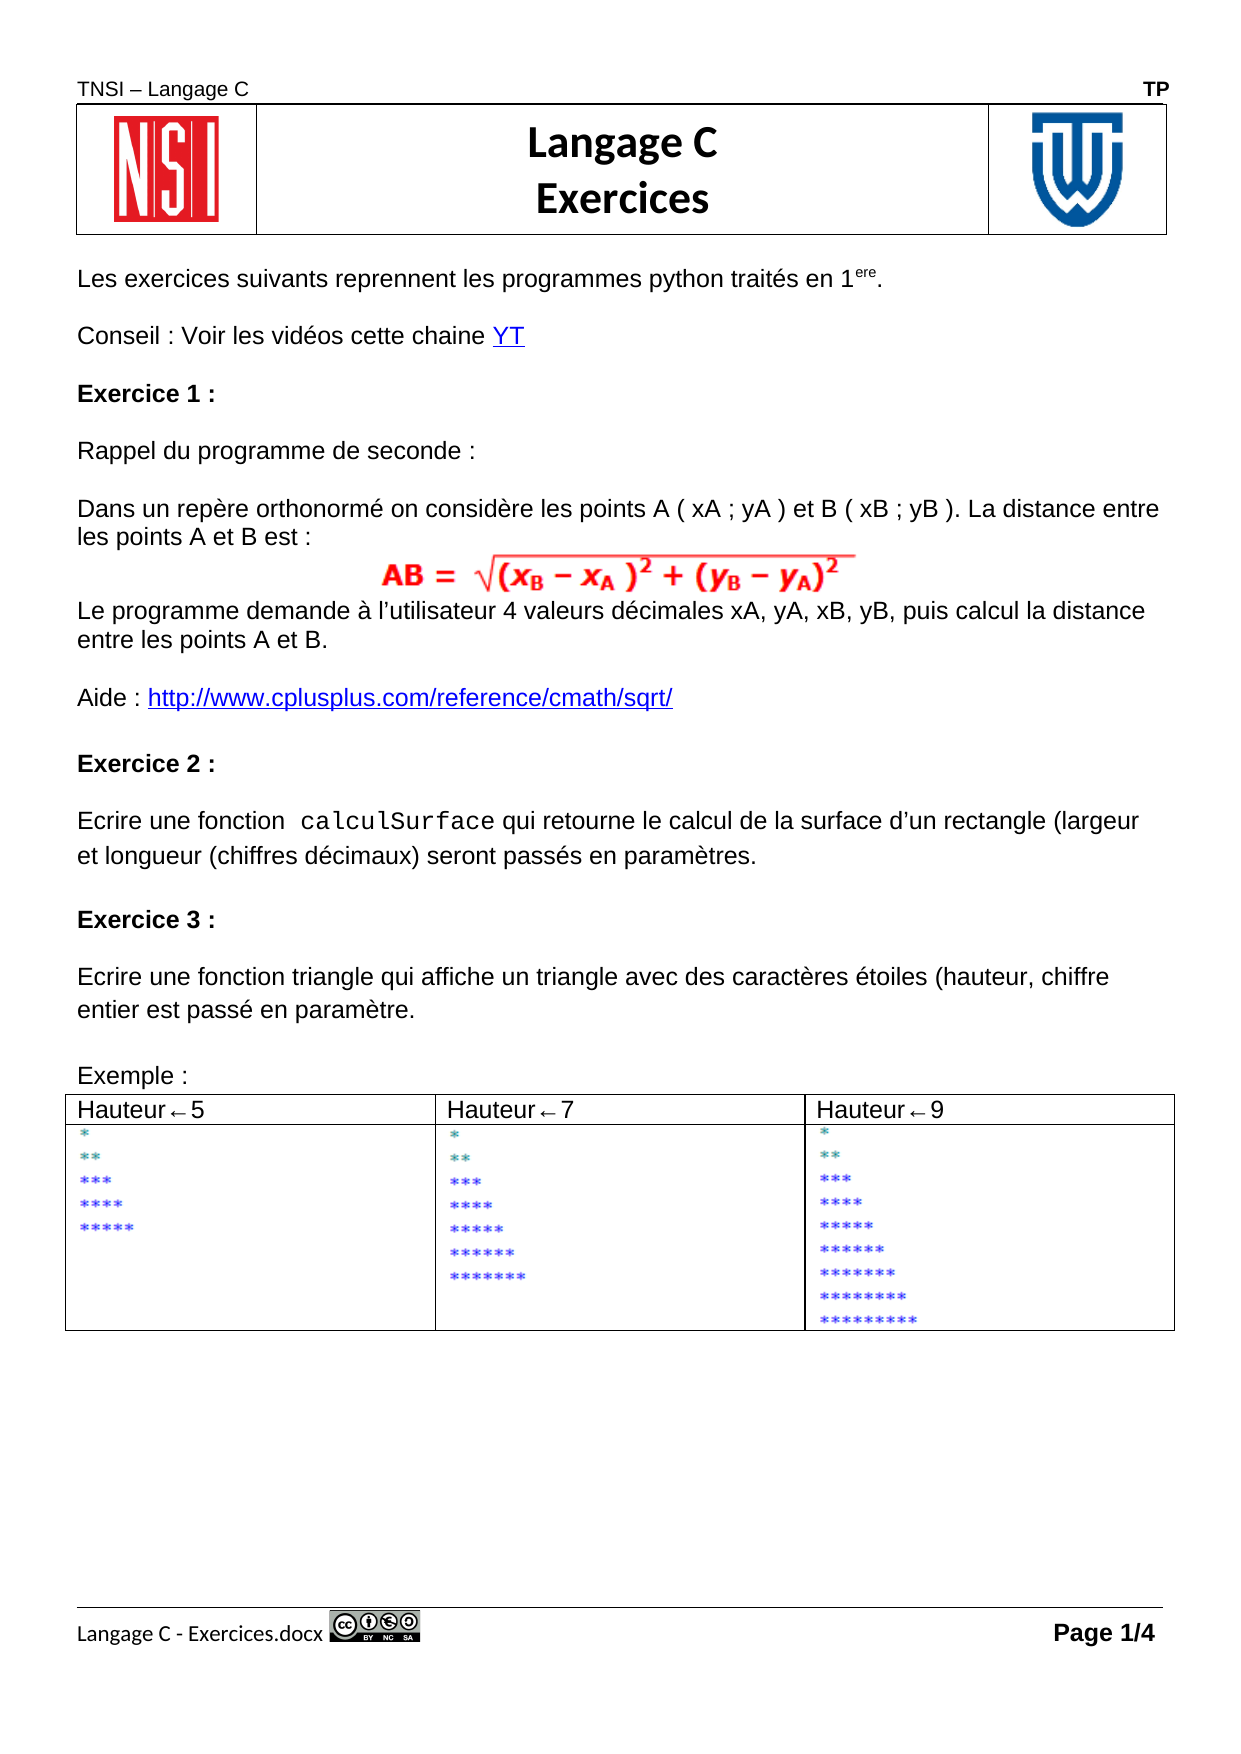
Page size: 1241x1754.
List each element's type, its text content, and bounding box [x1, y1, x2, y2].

table_cell [806, 1125, 816, 1330]
text Ecrire une fonction triangle qui affiche un triangle avec des caractères étoiles (hauteur, chiffre entier est passé en paramètre. [77, 962, 1163, 1024]
table_header Langage C Exercices [257, 105, 988, 234]
text Le programme demande à l’utilisateur 4 valeurs décimales xA, yA, xB, yB, puis calcul la distance entre les points A et B. [77, 596, 1163, 654]
table_cell [66, 1125, 435, 1330]
table_header Hauteur←9 [806, 1095, 1174, 1124]
table_header Hauteur←7 [436, 1095, 804, 1124]
text Exercice 2 : [77, 749, 1163, 777]
picture [376, 551, 864, 597]
picture [329, 1610, 421, 1642]
table_header Hauteur←5 [66, 1095, 435, 1124]
table_cell [923, 1125, 1174, 1330]
text Rappel du programme de seconde : [77, 436, 1163, 465]
text Ecrire une fonction calculSurface qui retourne le calcul de la surface d’un rectangle (largeur et longueur (chiffres décimaux) seront passés en paramètres. [77, 806, 1163, 870]
text Aide : http://www.cplusplus.com/reference/cmath/sqrt/ [77, 683, 1163, 711]
text Exercice 1 : [77, 378, 1163, 407]
text Exercice 3 : [77, 904, 1163, 933]
text Conseil : Voir les vidéos cette chaine YT [77, 321, 1163, 350]
table_header [989, 105, 1166, 234]
table_header [77, 105, 256, 234]
text Exemple : [77, 1061, 1163, 1090]
table_cell [436, 1125, 804, 1330]
text Dans un repère orthonormé on considère les points A ( xA ; yA ) et B ( xB ; yB ). La distance entre les points A et B est : [77, 493, 1163, 551]
text Les exercices suivants reprennent les programmes python traités en 1ere. [77, 263, 1163, 292]
